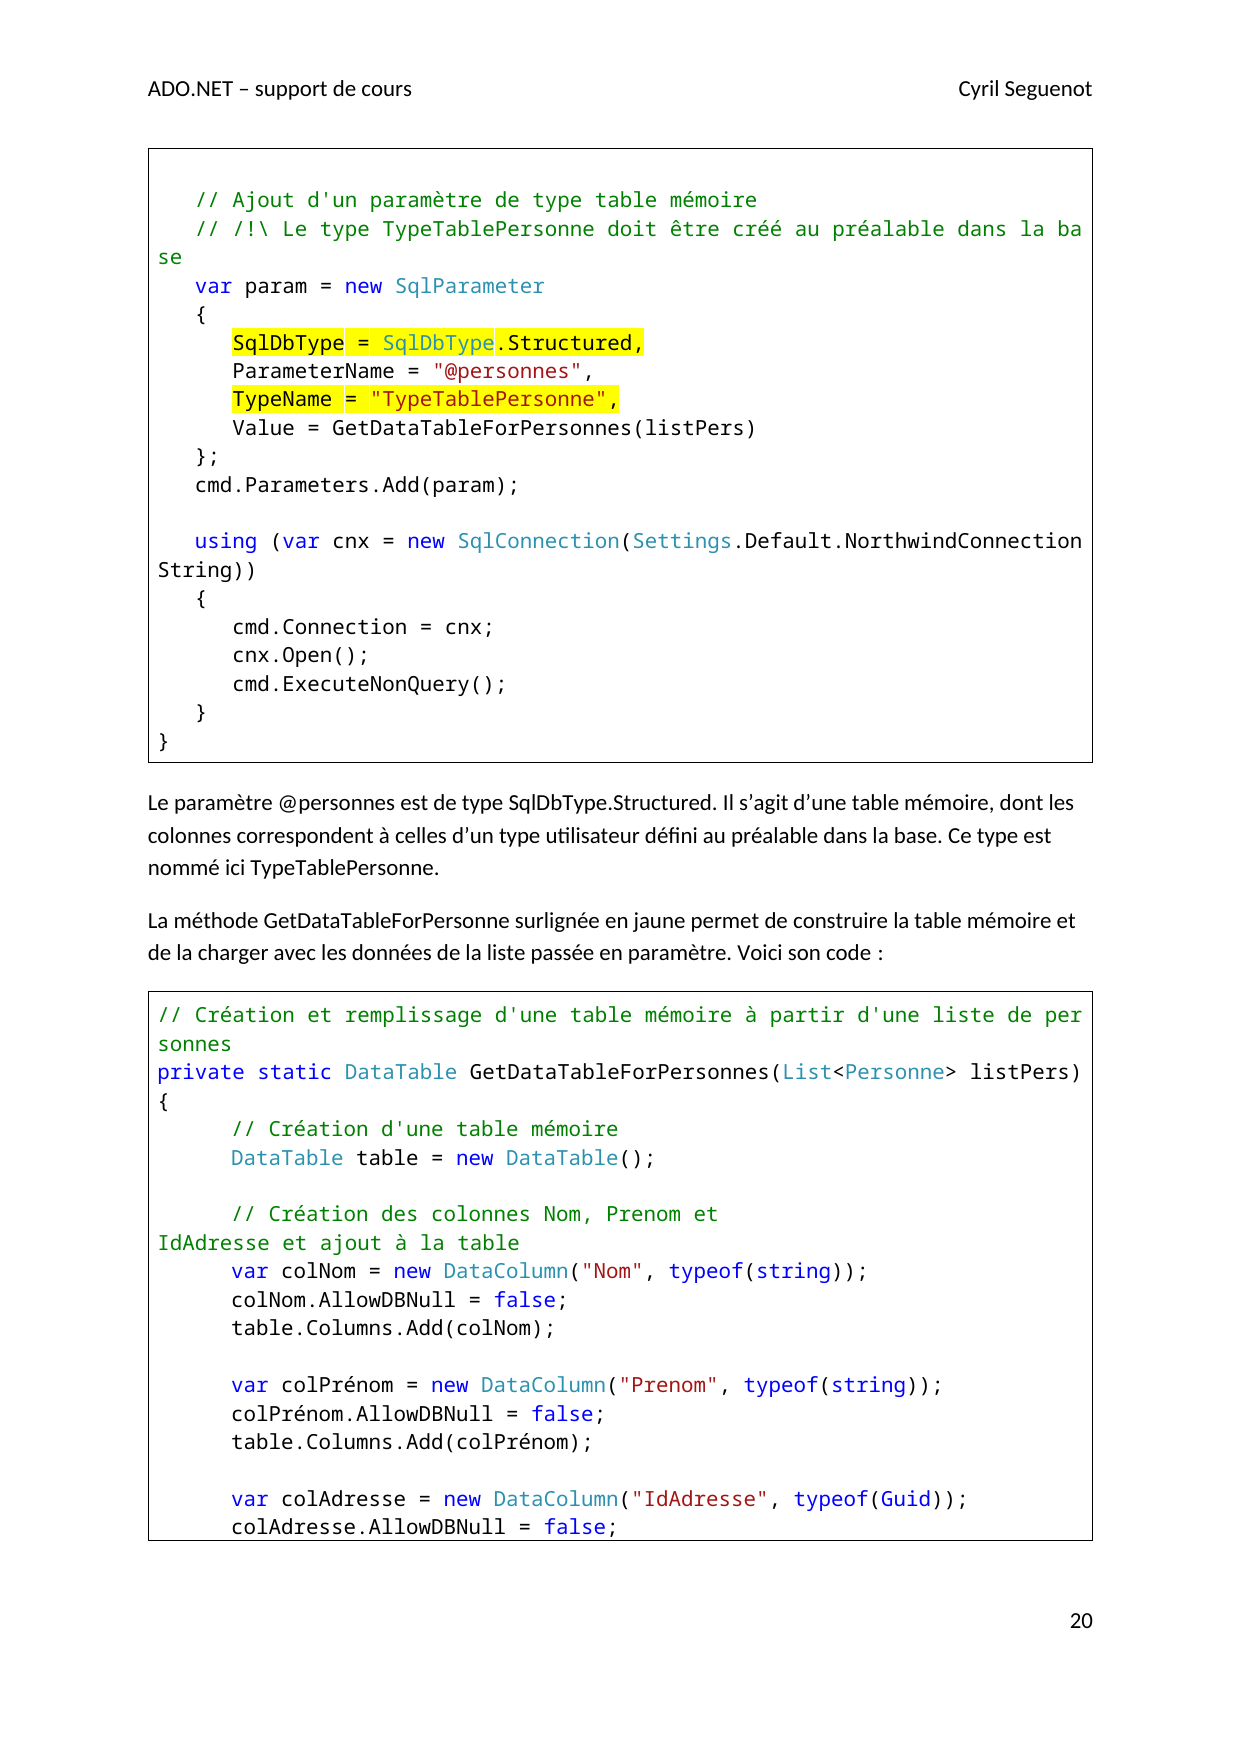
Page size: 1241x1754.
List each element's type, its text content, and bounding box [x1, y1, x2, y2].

text var colAdresse = new DataColumn("IdAdresse", typeof(Guid)); [149, 1474, 1092, 1503]
text colAdresse.AllowDBNull = false; [149, 1503, 1092, 1540]
text { [149, 290, 1092, 318]
text La méthode GetDataTableForPersonne surlignée en jaune permet de construire la table mémoire et de la charger avec les données de la liste passée en paramètre. Voici son code : [148, 906, 1093, 966]
text cmd.Parameters.Add(param); [149, 460, 1092, 498]
text SqlDbType = SqlDbType.Structured, [149, 318, 1092, 347]
text cmd.Connection = cnx; [149, 603, 1092, 631]
text // Ajout d'un paramètre de type table mémoire [149, 176, 1092, 204]
text // Création d'une table mémoire [149, 1105, 1092, 1133]
text ParameterName = "@personnes", [149, 347, 1092, 375]
text { [149, 574, 1092, 603]
text } [149, 716, 1092, 762]
text var param = new SqlParameter [149, 261, 1092, 290]
text table.Columns.Add(colPrénom); [149, 1418, 1092, 1474]
text var colNom = new DataColumn("Nom", typeof(string)); [149, 1247, 1092, 1276]
text using (var cnx = new SqlConnection(Settings.Default.NorthwindConnectionString)) [149, 517, 1092, 574]
text TypeName = "TypeTablePersonne", [149, 375, 1092, 403]
text cmd.ExecuteNonQuery(); [149, 659, 1092, 688]
text private static DataTable GetDataTableForPersonnes(List<Personne> listPers) [149, 1048, 1092, 1076]
text var colPrénom = new DataColumn("Prenom", typeof(string)); [149, 1361, 1092, 1389]
text table.Columns.Add(colNom); [149, 1304, 1092, 1342]
text colPrénom.AllowDBNull = false; [149, 1389, 1092, 1418]
text DataTable table = new DataTable(); [149, 1133, 1092, 1171]
text // /!\ Le type TypeTablePersonne doit être créé au préalable dans la base [149, 204, 1092, 261]
text cnx.Open(); [149, 631, 1092, 659]
text colNom.AllowDBNull = false; [149, 1276, 1092, 1304]
text // Création des colonnes Nom, Prenom et IdAdresse et ajout à la table [149, 1190, 1092, 1247]
text Le paramètre @personnes est de type SqlDbType.Structured. Il s’agit d’une table mémoire, dont les colonnes correspondent à celles d’un type utilisateur défini au préalable dans la base. Ce type est nommé ici TypeTablePersonne. [148, 788, 1093, 881]
text { [149, 1076, 1092, 1105]
text Value = GetDataTableForPersonnes(listPers) [149, 403, 1092, 432]
text // Création et remplissage d'une table mémoire à partir d'une liste de personnes [149, 992, 1092, 1048]
text }; [149, 432, 1092, 460]
text } [149, 688, 1092, 716]
